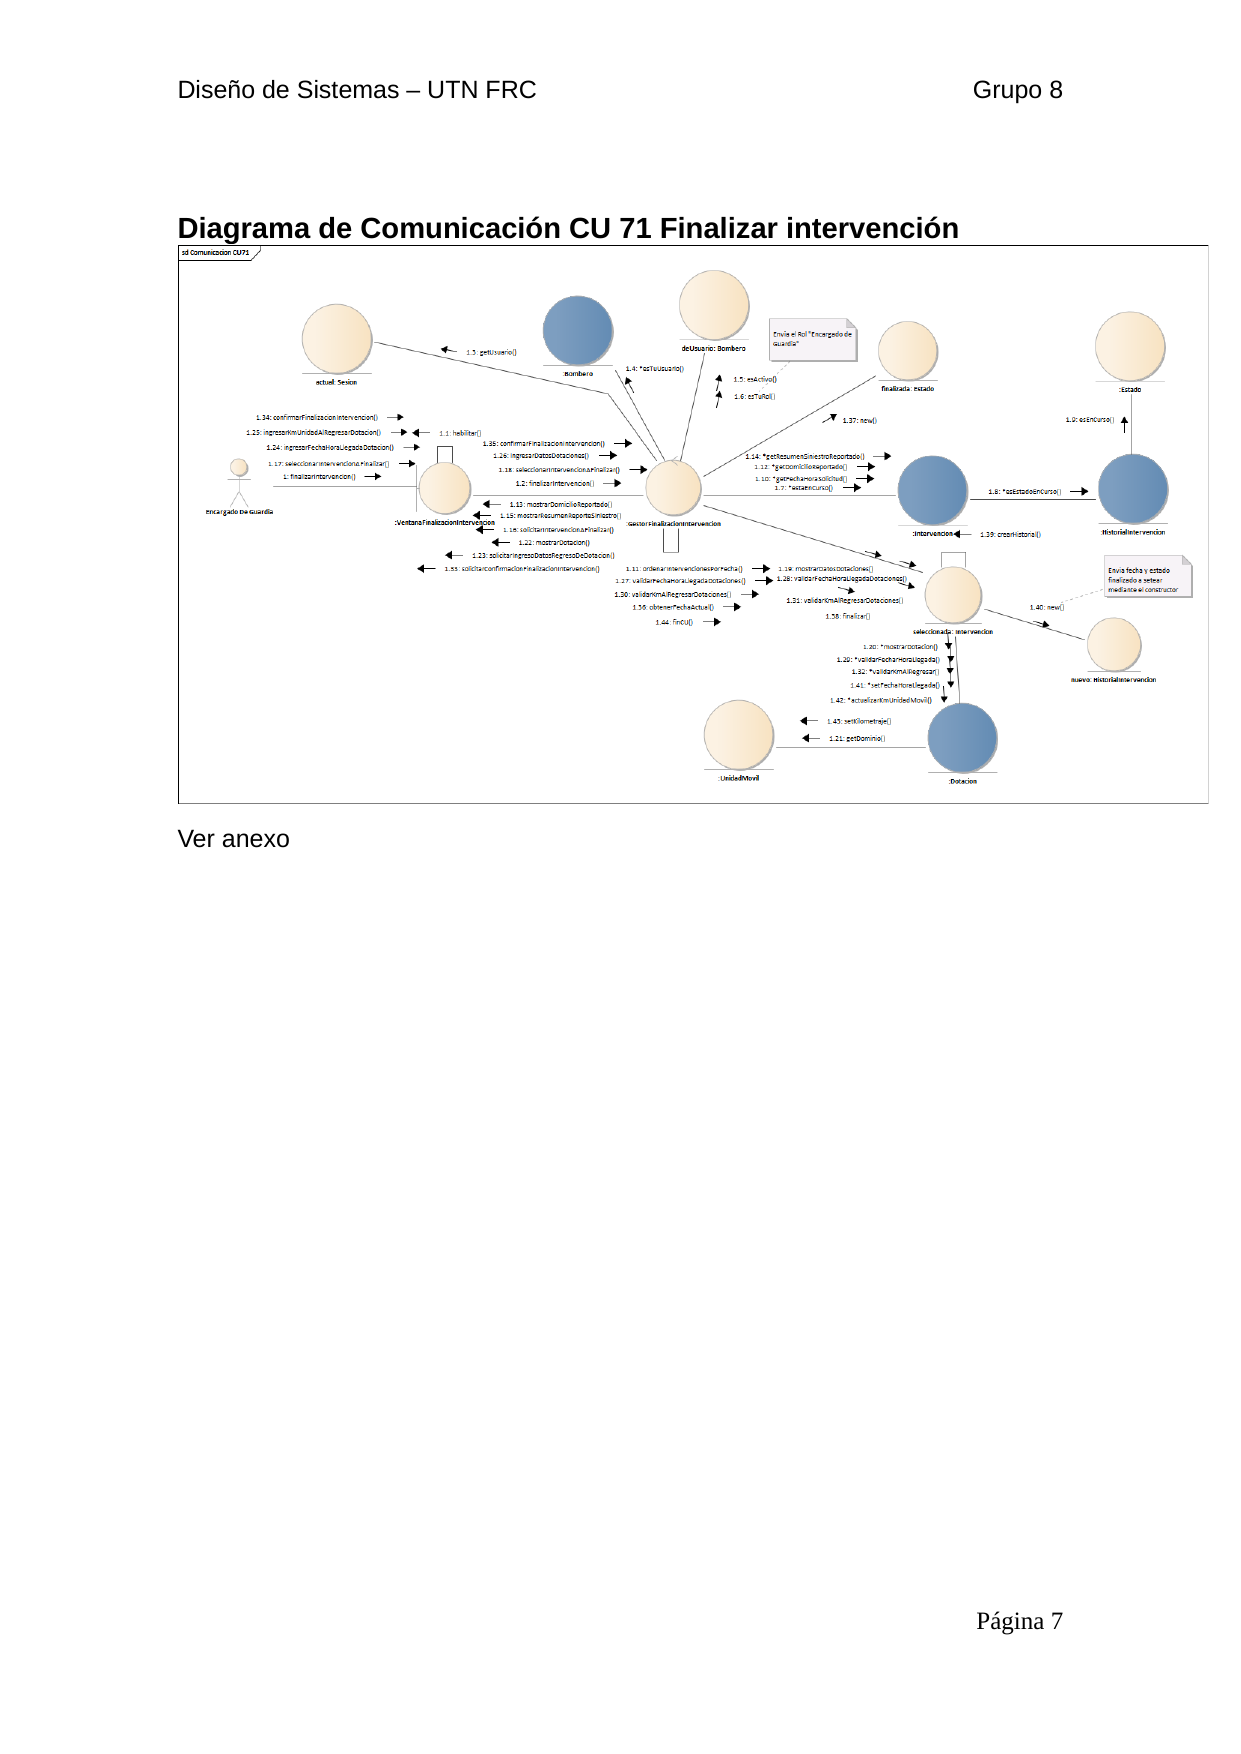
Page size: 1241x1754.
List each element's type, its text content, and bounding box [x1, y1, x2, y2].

subtitle Diagrama de Comunicación CU 71 Finalizar intervención [177, 211, 1063, 244]
text Ver anexo [177, 824, 1063, 852]
